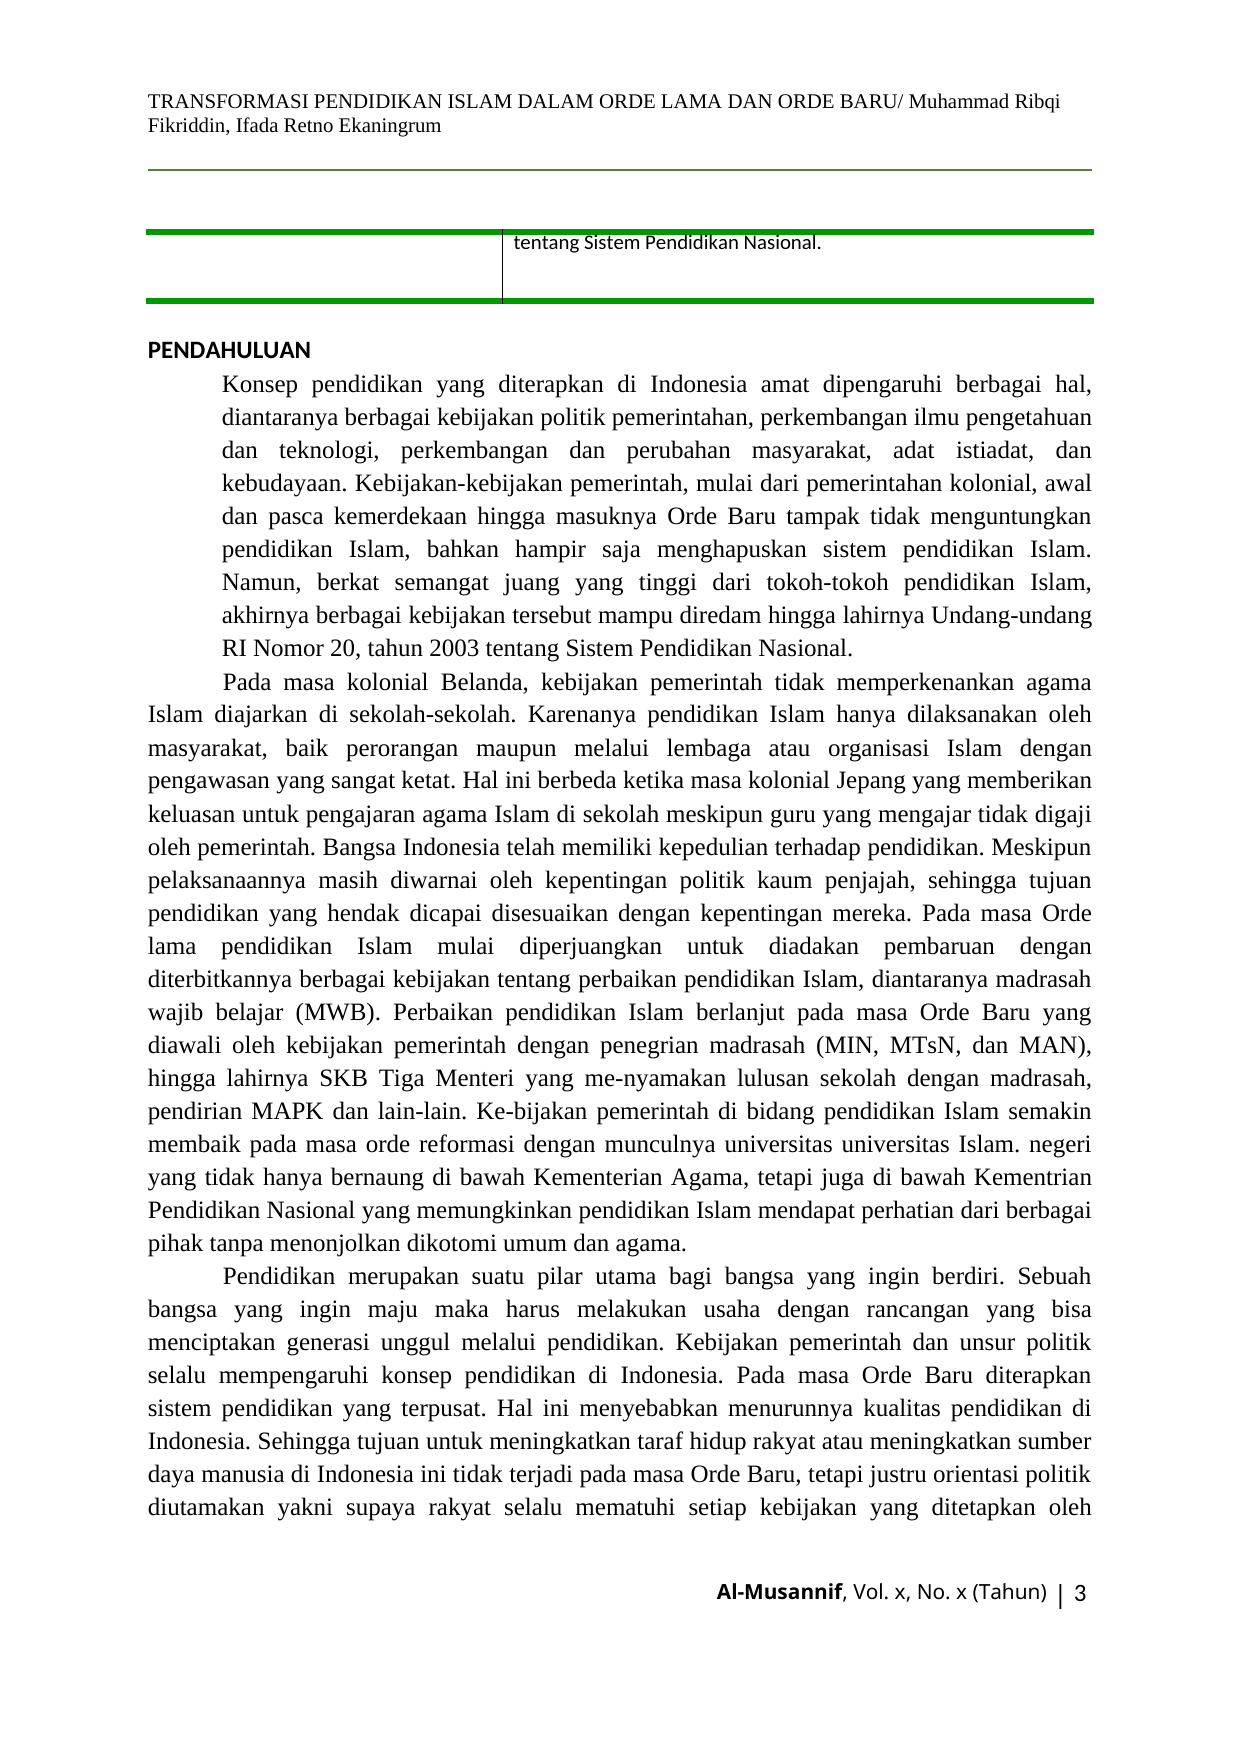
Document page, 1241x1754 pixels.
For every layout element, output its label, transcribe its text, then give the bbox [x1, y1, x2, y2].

subtitle PENDAHULUAN [148, 334, 1092, 365]
subtitle Pada masa kolonial Belanda, kebijakan pemerintah tidak memperkenankan agama Islam diajarkan di sekolah-sekolah. Karenanya pendidikan Islam hanya dilaksanakan oleh masyarakat, baik perorangan maupun melalui lembaga atau organisasi Islam dengan pengawasan yang sangat ketat. Hal ini berbeda ketika masa kolonial Jepang yang memberikan keluasan untuk pengajaran agama Islam di sekolah meskipun guru yang mengajar tidak digaji oleh pemerintah. Bangsa Indonesia telah memiliki kepedulian terhadap pendidikan. Meskipun pelaksanaannya masih diwarnai oleh kepentingan politik kaum penjajah, sehingga tujuan pendidikan yang hendak dicapai disesuaikan dengan kepentingan mereka. Pada masa Orde lama pendidikan Islam mulai diperjuangkan untuk diadakan pembaruan dengan diterbitkannya berbagai kebijakan tentang perbaikan pendidikan Islam, diantaranya madrasah wajib belajar (MWB). Perbaikan pendidikan Islam berlanjut pada masa Orde Baru yang diawali oleh kebijakan pemerintah dengan penegrian madrasah (MIN, MTsN, dan MAN), hingga lahirnya SKB Tiga Menteri yang me-nyamakan lulusan sekolah dengan madrasah, pendirian MAPK dan lain-lain. Ke-bijakan pemerintah di bidang pendidikan Islam semakin membaik pada masa orde reformasi dengan munculnya universitas universitas Islam. negeri yang tidak hanya bernaung di bawah Kementerian Agama, tetapi juga di bawah Kementrian Pendidikan Nasional yang memungkinkan pendidikan Islam mendapat perhatian dari berbagai pihak tanpa menonjolkan dikotomi umum dan agama. [148, 667, 1092, 1257]
subtitle Konsep pendidikan yang diterapkan di Indonesia amat dipengaruhi berbagai hal, diantaranya berbagai kebijakan politik pemerintahan, perkembangan ilmu pengetahuan dan teknologi, perkembangan dan perubahan masyarakat, adat istiadat, dan kebudayaan. Kebijakan-kebijakan pemerintah, mulai dari pemerintahan kolonial, awal dan pasca kemerdekaan hingga masuknya Orde Baru tampak tidak menguntungkan pendidikan Islam, bahkan hampir saja menghapuskan sistem pendidikan Islam. Namun, berkat semangat juang yang tinggi dari tokoh-tokoh pendidikan Islam, akhirnya berbagai kebijakan tersebut mampu diredam hingga lahirnya Undang-undang RI Nomor 20, tahun 2003 tentang Sistem Pendidikan Nasional. [222, 369, 1092, 662]
table_header [146, 235, 502, 298]
subtitle Pendidikan merupakan suatu pilar utama bagi bangsa yang ingin berdiri. Sebuah bangsa yang ingin maju maka harus melakukan usaha dengan rancangan yang bisa menciptakan generasi unggul melalui pendidikan. Kebijakan pemerintah dan unsur politik selalu mempengaruhi konsep pendidikan di Indonesia. Pada masa Orde Baru diterapkan sistem pendidikan yang terpusat. Hal ini menyebabkan menurunnya kualitas pendidikan di Indonesia. Sehingga tujuan untuk meningkatkan taraf hidup rakyat atau meningkatkan sumber daya manusia di Indonesia ini tidak terjadi pada masa Orde Baru, tetapi justru orientasi politik diutamakan yakni supaya rakyat selalu mematuhi setiap kebijakan yang ditetapkan oleh [148, 1261, 1092, 1521]
table_header tentang Sistem Pendidikan Nasional. [503, 235, 1094, 298]
